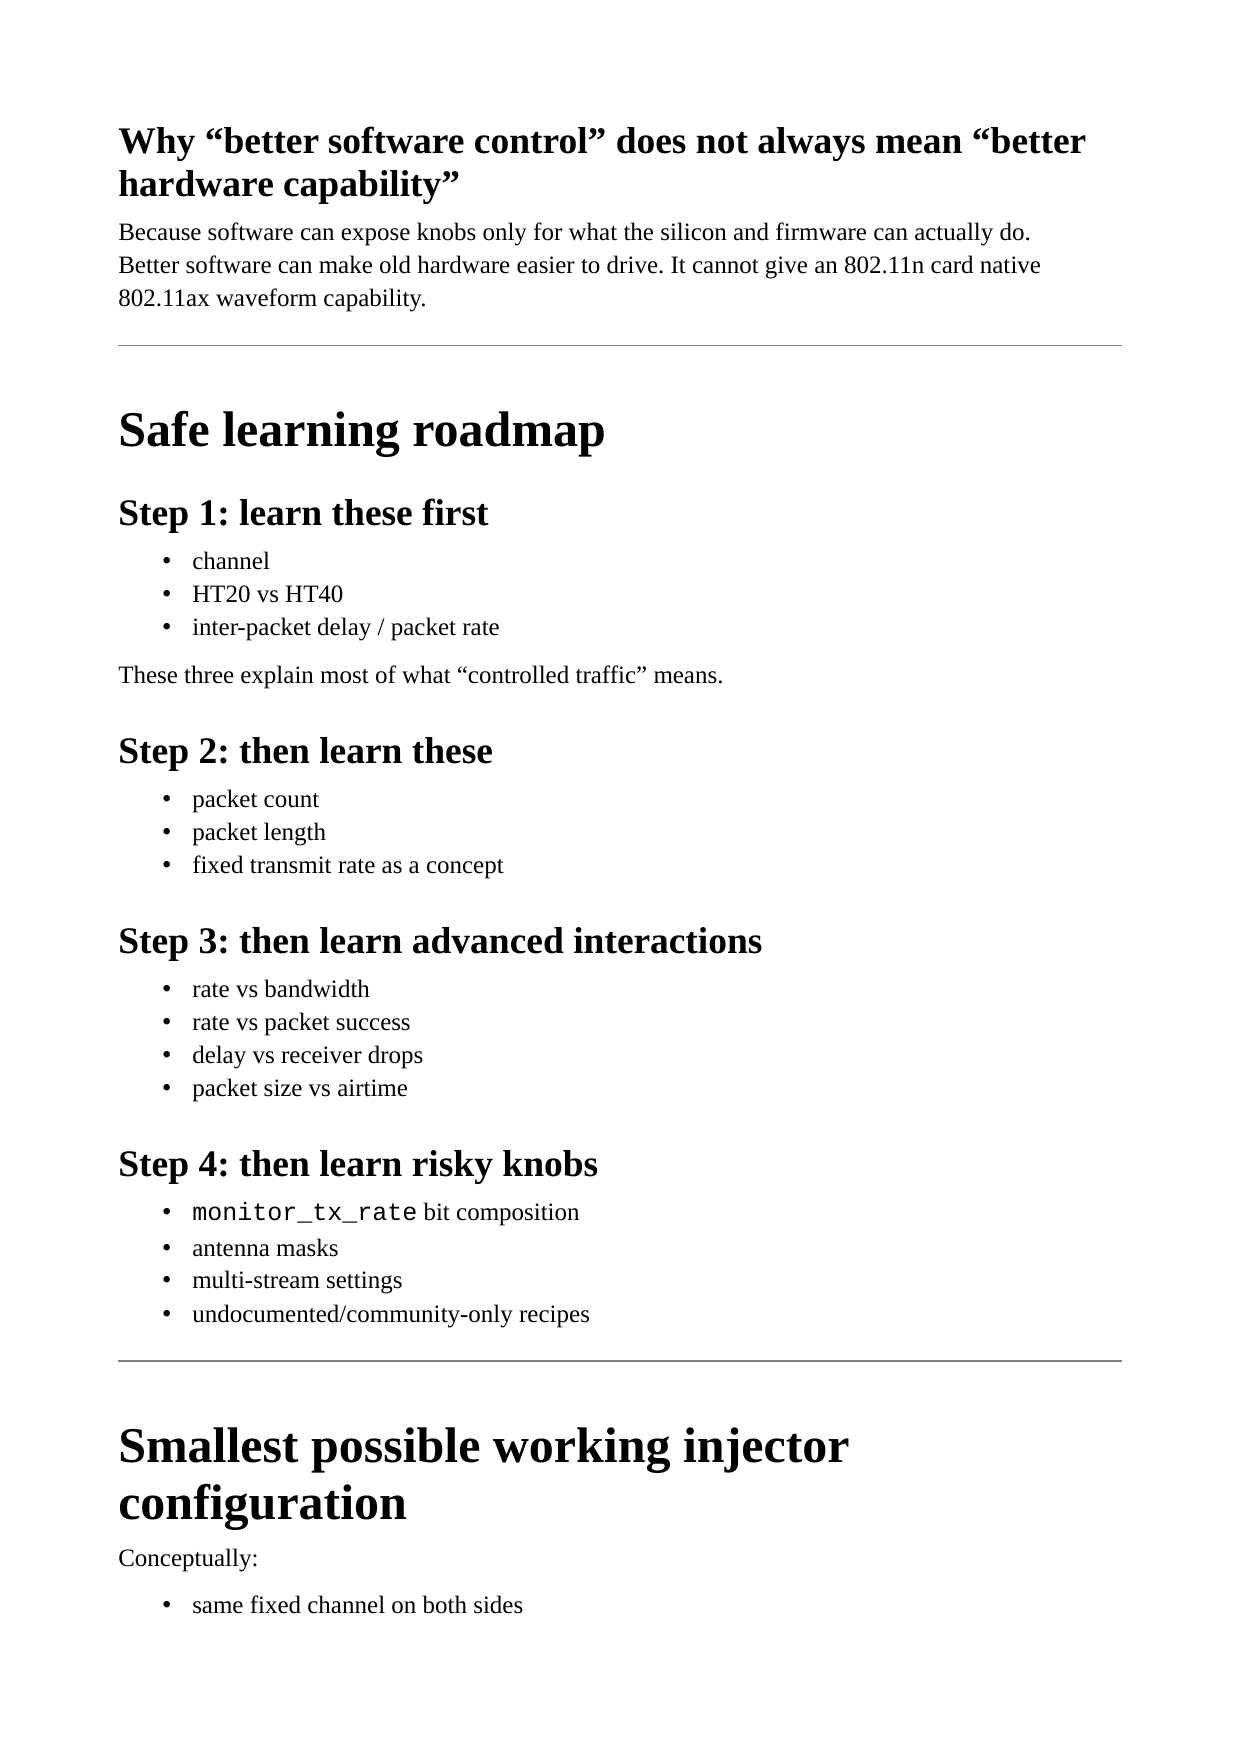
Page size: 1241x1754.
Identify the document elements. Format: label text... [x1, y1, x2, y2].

list delay vs receiver drops [162, 1040, 1122, 1069]
list packet count [162, 784, 1122, 813]
text Conceptually: [118, 1543, 1122, 1572]
subtitle Step 1: learn these first [118, 491, 1122, 534]
subtitle Step 4: then learn risky knobs [118, 1142, 1122, 1185]
subtitle Step 2: then learn these [118, 728, 1122, 771]
list channel [162, 546, 1122, 575]
list antenna masks [162, 1233, 1122, 1261]
list rate vs packet success [162, 1007, 1122, 1036]
subtitle Smallest possible working injector configuration [118, 1416, 1122, 1531]
list monitor_tx_rate bit composition [162, 1197, 1122, 1228]
subtitle Safe learning roadmap [118, 400, 1122, 457]
list undocumented/community-only recipes [162, 1299, 1122, 1327]
text Because software can expose knobs only for what the silicon and firmware can actually do. Better software can make old hardware easier to drive. It cannot give an 802.11n card native 802.11ax waveform capability. [118, 217, 1122, 312]
list fixed transmit rate as a concept [162, 850, 1122, 879]
list inter-packet delay / packet rate [162, 612, 1122, 641]
list HT20 vs HT40 [162, 579, 1122, 608]
text These three explain most of what “controlled traffic” means. [118, 660, 1122, 689]
list same fixed channel on both sides [162, 1591, 1122, 1619]
list multi-stream settings [162, 1266, 1122, 1294]
list packet length [162, 817, 1122, 846]
list packet size vs airtime [162, 1073, 1122, 1102]
list rate vs bandwidth [162, 974, 1122, 1003]
subtitle Step 3: then learn advanced interactions [118, 918, 1122, 962]
subtitle Why “better software control” does not always mean “better hardware capability” [118, 118, 1122, 204]
